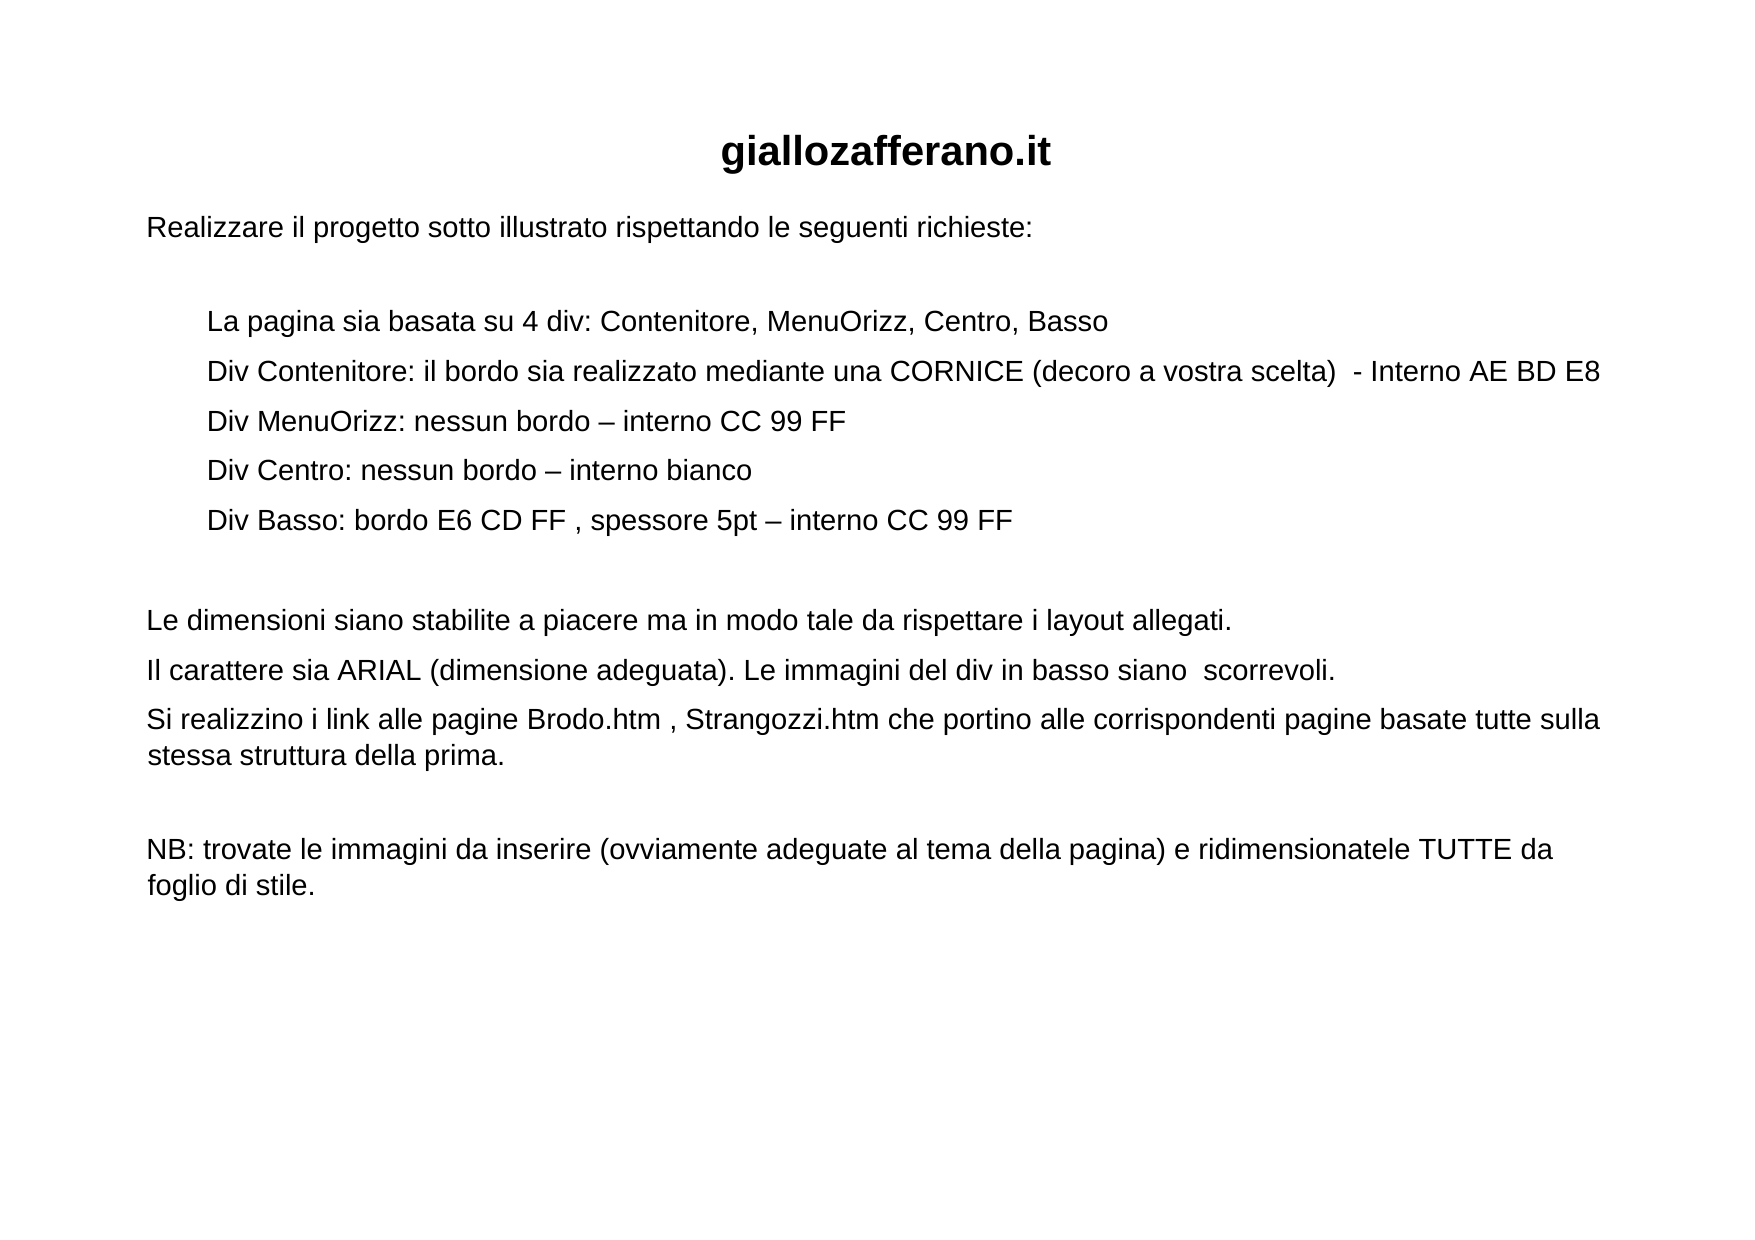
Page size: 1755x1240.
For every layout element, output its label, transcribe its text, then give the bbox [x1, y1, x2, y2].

text giallozafferano.it [154, 126, 1629, 174]
text NB: trovate le immagini da inserire (ovviamente adeguate al tema della pagina) e ridimensionatele TUTTE da foglio di stile. [146, 832, 1629, 901]
text Div Basso: bordo E6 CD FF , spessore 5pt – interno CC 99 FF [198, 503, 1629, 537]
text Le dimensioni siano stabilite a piacere ma in modo tale da rispettare i layout allegati. [146, 603, 1629, 636]
text La pagina sia basata su 4 div: Contenitore, MenuOrizz, Centro, Basso [198, 304, 1629, 337]
text Realizzare il progetto sotto illustrato rispettando le seguenti richieste: [146, 210, 1629, 244]
subtitle Pasta [187, 917, 1585, 946]
text Div Contenitore: il bordo sia realizzato mediante una CORNICE (decoro a vostra scelta) - Interno AE BD E8 [198, 354, 1629, 387]
text Div MenuOrizz: nessun bordo – interno CC 99 FF [198, 403, 1629, 437]
text Div Centro: nessun bordo – interno bianco [198, 453, 1629, 487]
text Il carattere sia ARIAL (dimensione adeguata). Le immagini del div in basso siano scorrevoli. [146, 652, 1629, 686]
text Si realizzino i link alle pagine Brodo.htm , Strangozzi.htm che portino alle corrispondenti pagine basate tutte sulla stessa struttura della prima. [146, 702, 1629, 772]
